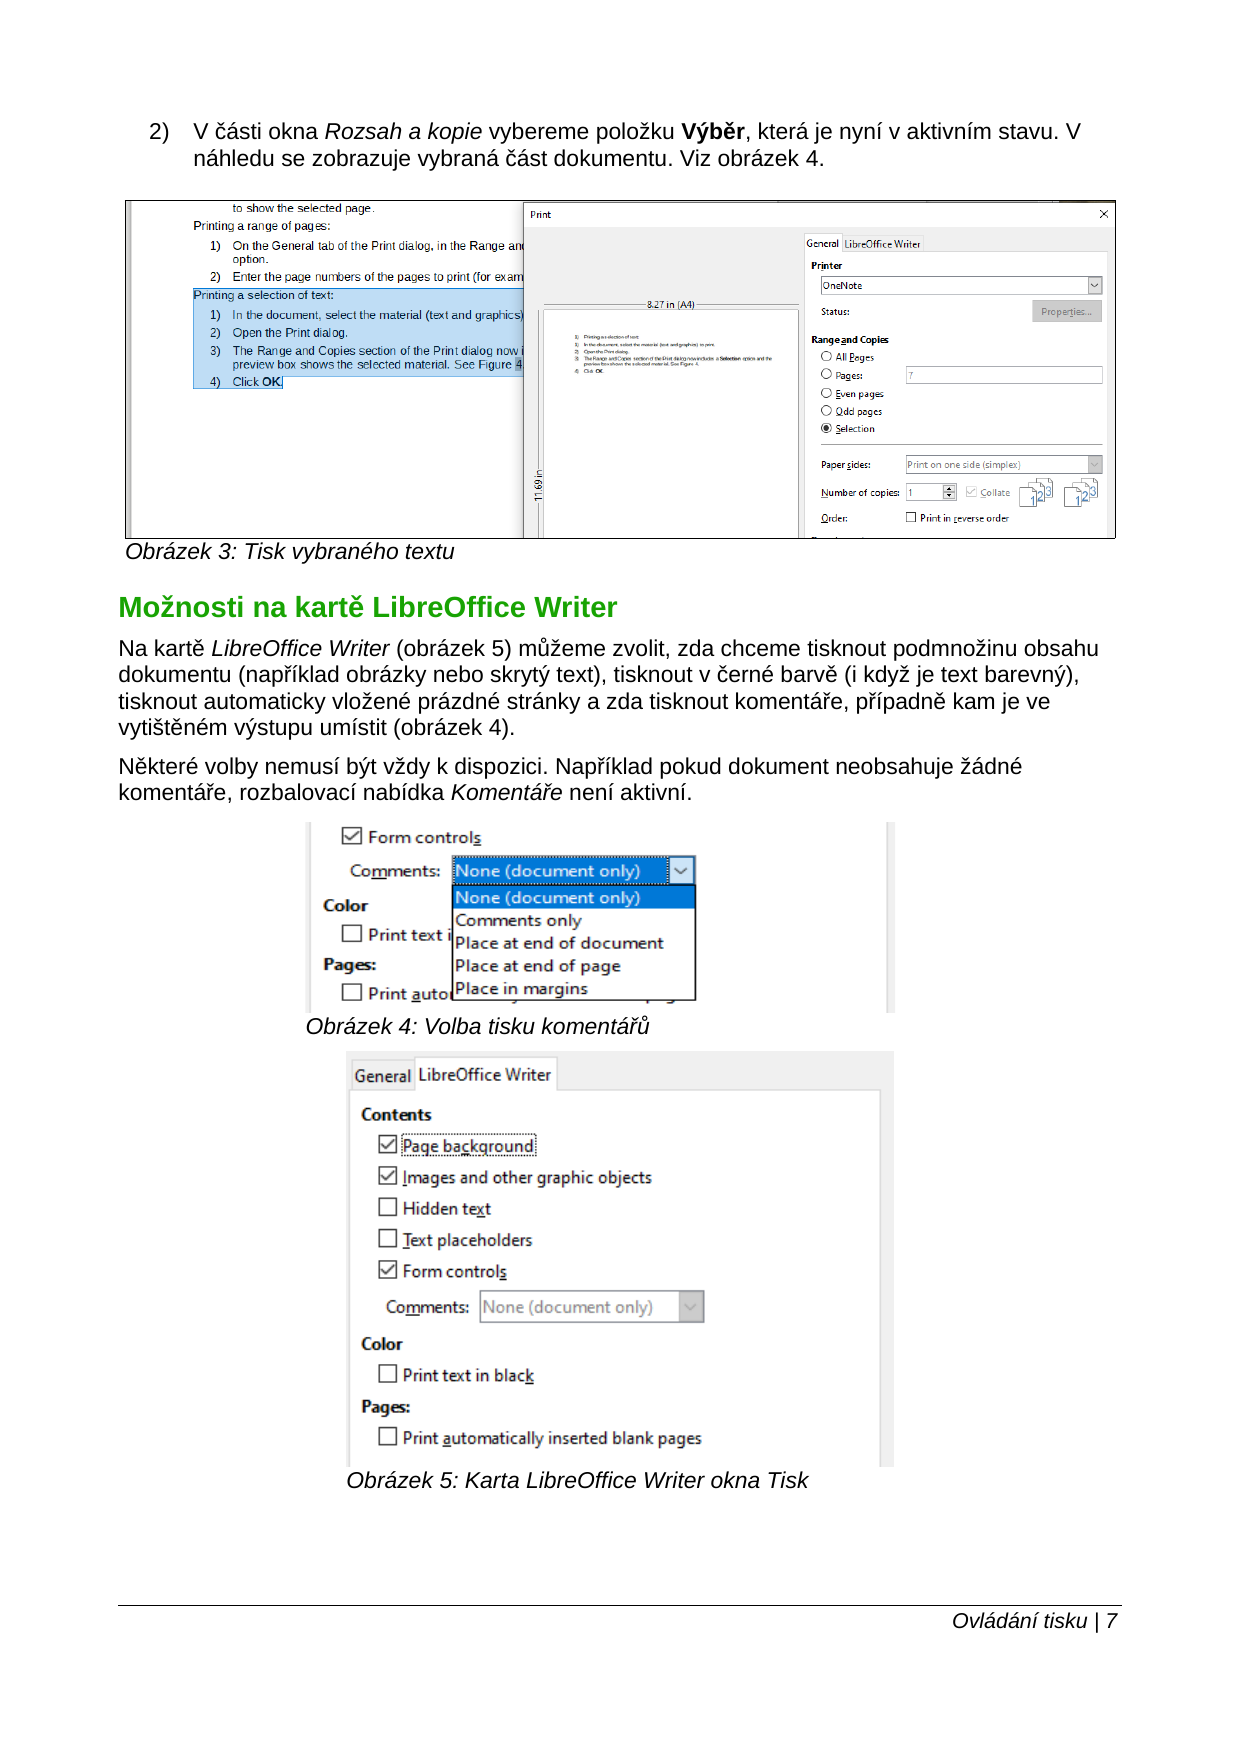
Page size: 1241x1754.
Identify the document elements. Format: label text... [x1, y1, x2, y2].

subtitle Možnosti na kartě LibreOffice Writer [118, 590, 1122, 623]
text Na kartě LibreOffice Writer (obrázek 5) můžeme zvolit, zda chceme tisknout podmnožinu obsahu dokumentu (například obrázky nebo skrytý text), tisknout v černé barvě (i když je text barevný), tisknout automaticky vložené prázdné stránky a zda tisknout komentáře, případně kam je ve vytištěném výstupu umístit (obrázek 4). [118, 635, 1122, 741]
text Obrázek 3: Tisk vybraného textu [125, 539, 1115, 564]
picture [346, 1051, 894, 1467]
list V části okna Rozsah a kopie vybereme položku Výběr, která je nyní v aktivním stavu. V náhledu se zobrazuje vybraná část dokumentu. Viz obrázek 3. [169, 118, 1122, 171]
text Některé volby nemusí být vždy k dispozici. Například pokud dokument neobsahuje žádné komentáře, rozbalovací nabídka Komentáře není aktivní. [118, 753, 1122, 806]
text Obrázek 4: Volba tisku komentářů [305, 818, 935, 1039]
picture [126, 201, 1115, 538]
picture [305, 822, 896, 1013]
text Obrázek 5: Karta LibreOffice Writer okna Tisk [346, 1467, 894, 1493]
